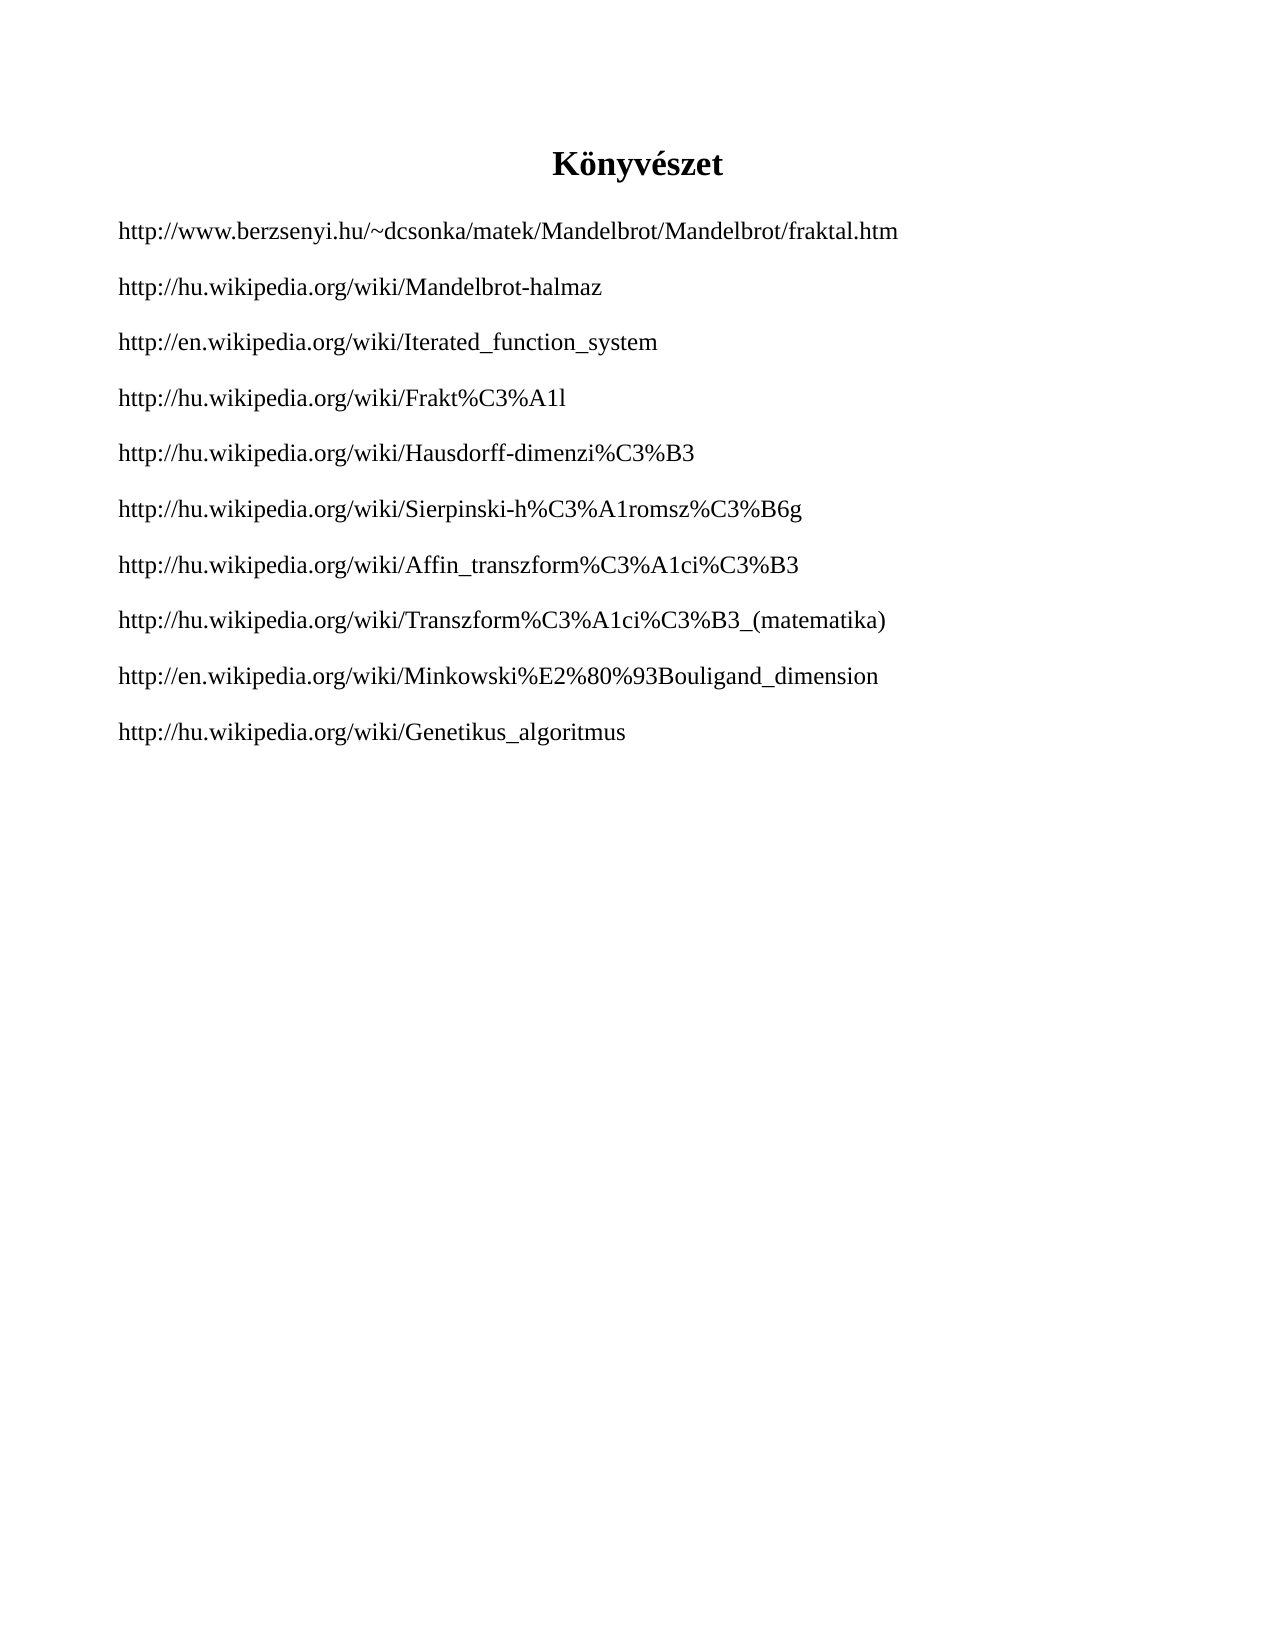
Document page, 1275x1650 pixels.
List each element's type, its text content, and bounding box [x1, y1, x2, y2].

text http://hu.wikipedia.org/wiki/Transzform%C3%A1ci%C3%B3_(matematika) [118, 605, 1157, 634]
text http://hu.wikipedia.org/wiki/Hausdorff-dimenzi%C3%B3 [118, 438, 1157, 467]
text http://hu.wikipedia.org/wiki/Genetikus_algoritmus [118, 717, 1157, 745]
subtitle Könyvészet [118, 143, 1157, 183]
text http://hu.wikipedia.org/wiki/Sierpinski-h%C3%A1romsz%C3%B6g [118, 494, 1157, 523]
text http://hu.wikipedia.org/wiki/Frakt%C3%A1l [118, 383, 1157, 412]
text http://www.berzsenyi.hu/~dcsonka/matek/Mandelbrot/Mandelbrot/fraktal.htm [118, 216, 1157, 245]
text http://hu.wikipedia.org/wiki/Mandelbrot-halmaz [118, 272, 1157, 300]
text http://en.wikipedia.org/wiki/Iterated_function_system [118, 327, 1157, 356]
text http://hu.wikipedia.org/wiki/Affin_transzform%C3%A1ci%C3%B3 [118, 550, 1157, 578]
text http://en.wikipedia.org/wiki/Minkowski%E2%80%93Bouligand_dimension [118, 661, 1157, 690]
